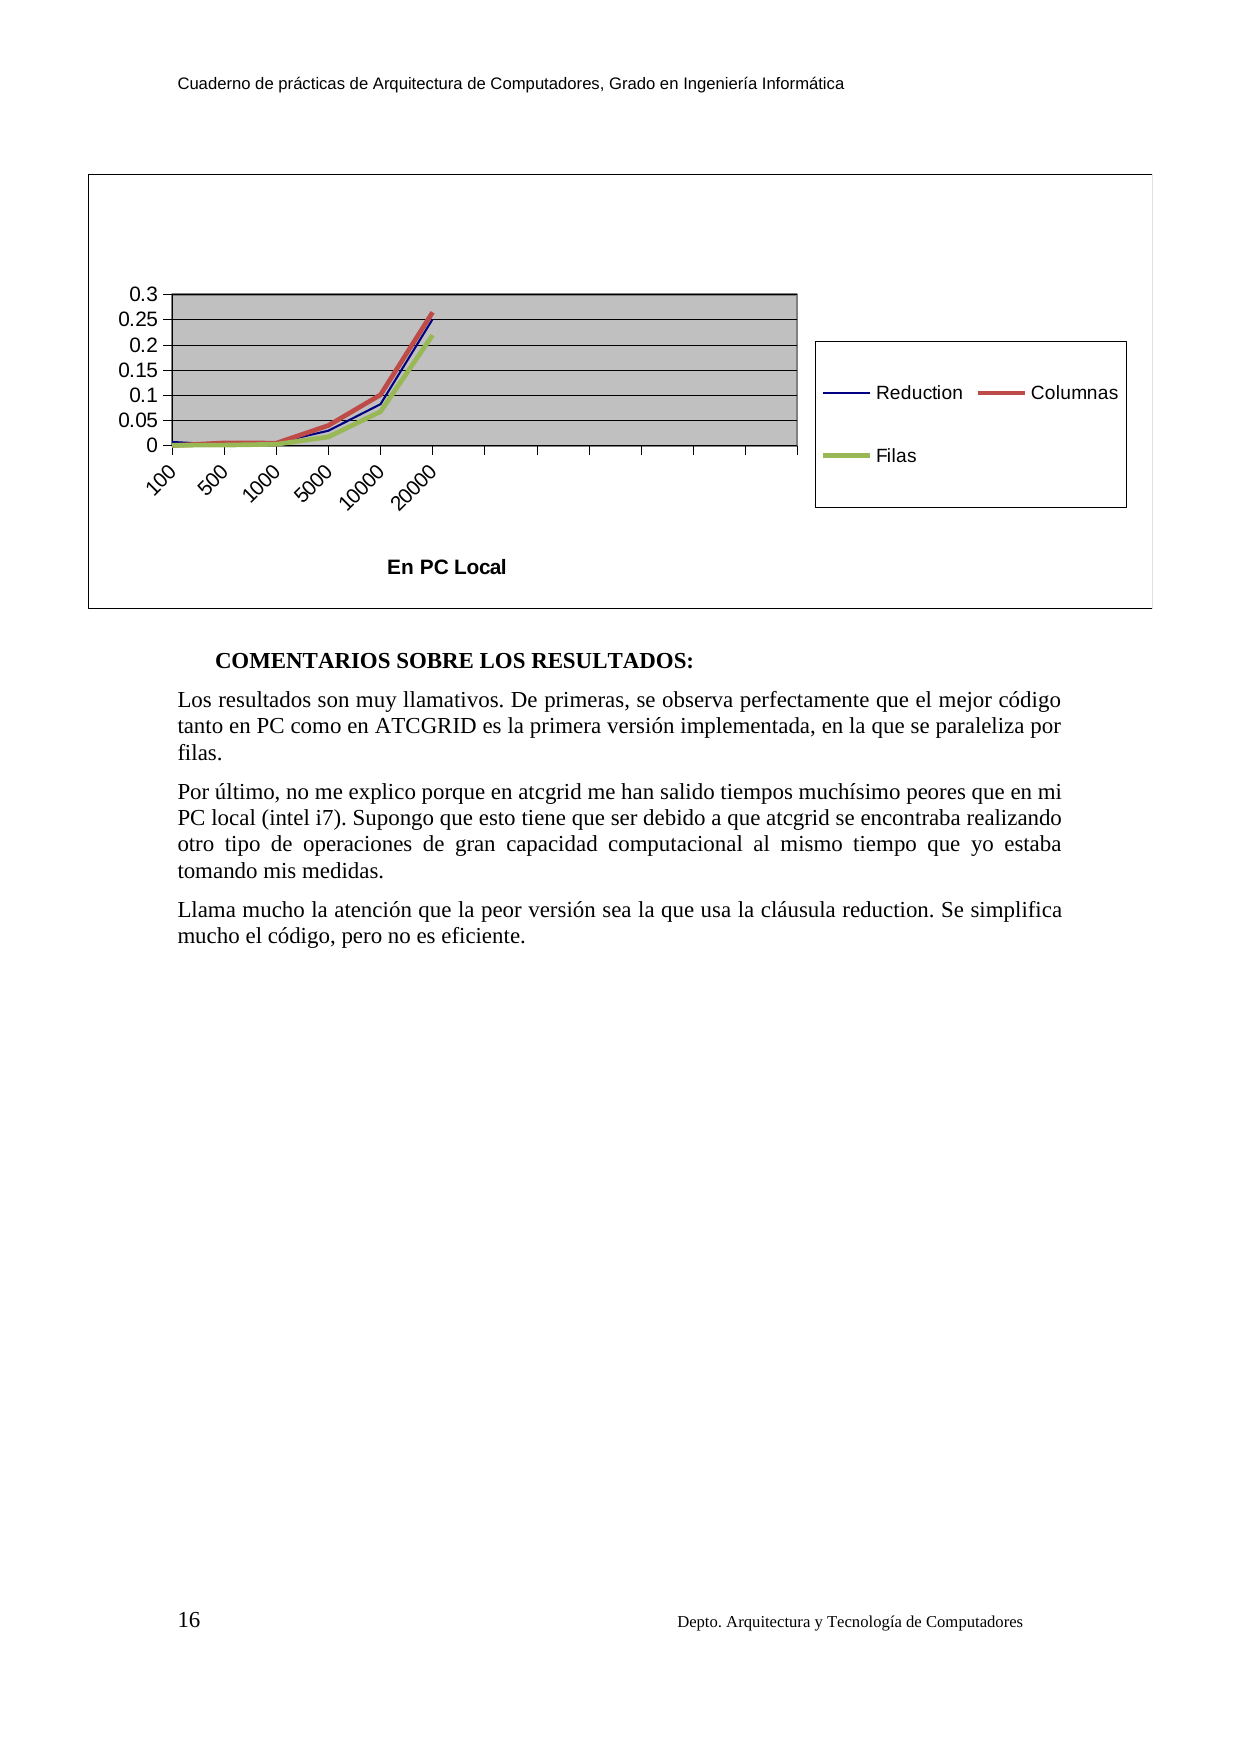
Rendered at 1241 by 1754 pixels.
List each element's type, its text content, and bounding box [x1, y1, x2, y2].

text Por último, no me explico porque en atcgrid me han salido tiempos muchísimo peores que en mi PC local (intel i7). Supongo que esto tiene que ser debido a que atcgrid se encontraba realizando otro tipo de operaciones de gran capacidad computacional al mismo tiempo que yo estaba tomando mis medidas. [177, 778, 1063, 883]
text Los resultados son muy llamativos. De primeras, se observa perfectamente que el mejor código tanto en PC como en ATCGRID es la primera versión implementada, en la que se paraleliza por filas. [177, 686, 1063, 765]
text Llama mucho la atención que la peor versión sea la que usa la cláusula reduction. Se simplifica mucho el código, pero no es eficiente. [177, 896, 1063, 948]
text COMENTARIOS SOBRE LOS RESULTADOS: [177, 647, 1063, 674]
